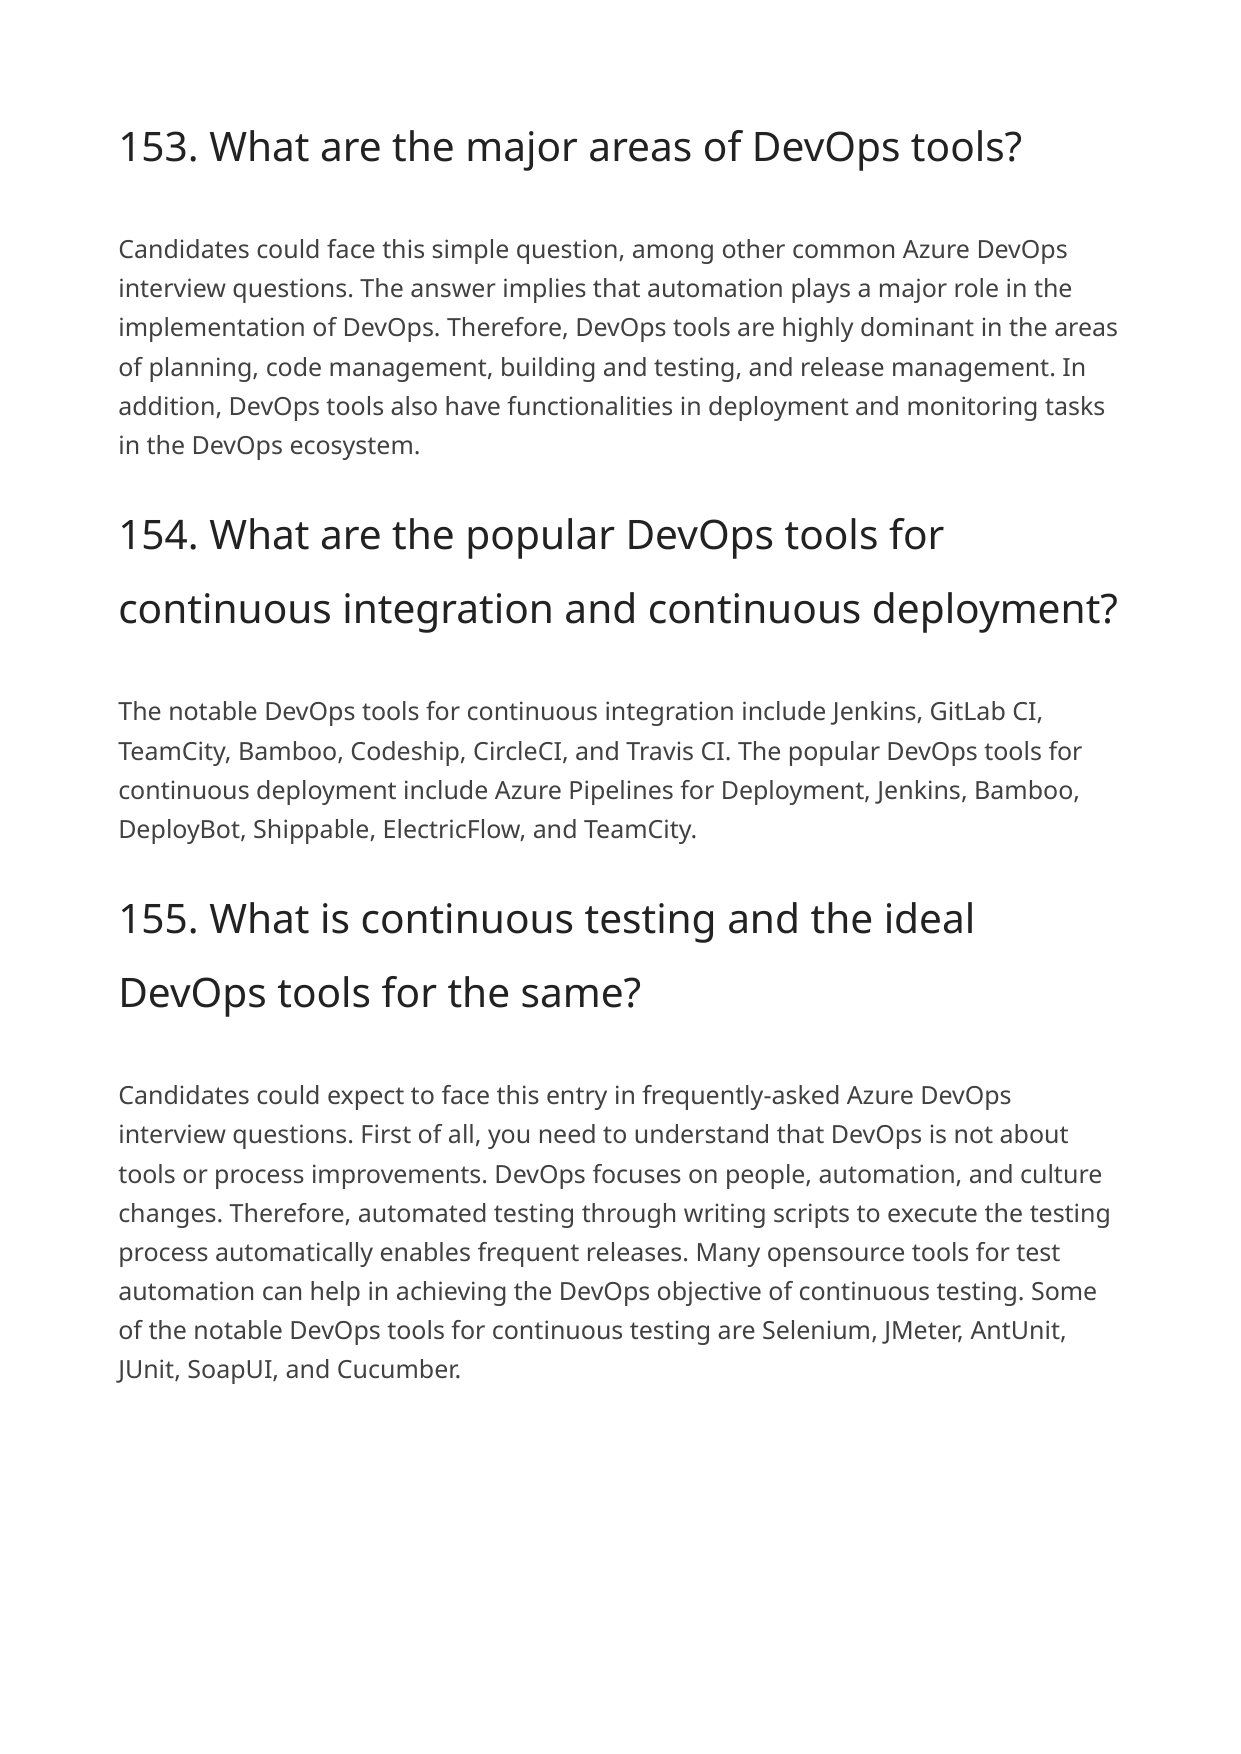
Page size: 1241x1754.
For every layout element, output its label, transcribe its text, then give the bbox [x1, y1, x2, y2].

subtitle 154. What are the popular DevOps tools for continuous integration and continuous deployment? [118, 506, 1122, 636]
text The notable DevOps tools for continuous integration include Jenkins, GitLab CI, TeamCity, Bamboo, Codeship, CircleCI, and Travis CI. The popular DevOps tools for continuous deployment include Azure Pipelines for Deployment, Jenkins, Bamboo, DeployBot, Shippable, ElectricFlow, and TeamCity. [118, 694, 1122, 846]
text Candidates could expect to face this entry in frequently-asked Azure DevOps interview questions. First of all, you need to understand that DevOps is not about tools or process improvements. DevOps focuses on people, automation, and culture changes. Therefore, automated testing through writing scripts to execute the testing process automatically enables frequent releases. Many opensource tools for test automation can help in achieving the DevOps objective of continuous testing. Some of the notable DevOps tools for continuous testing are Selenium, JMeter, AntUnit, JUnit, SoapUI, and Cucumber. [118, 1078, 1122, 1386]
subtitle 153. What are the major areas of DevOps tools? [118, 118, 1122, 173]
subtitle 155. What is continuous testing and the ideal DevOps tools for the same? [118, 890, 1122, 1020]
text Candidates could face this simple question, among other common Azure DevOps interview questions. The answer implies that automation plays a major role in the implementation of DevOps. Therefore, DevOps tools are highly dominant in the areas of planning, code management, building and testing, and release management. In addition, DevOps tools also have functionalities in deployment and monitoring tasks in the DevOps ecosystem. [118, 232, 1122, 462]
